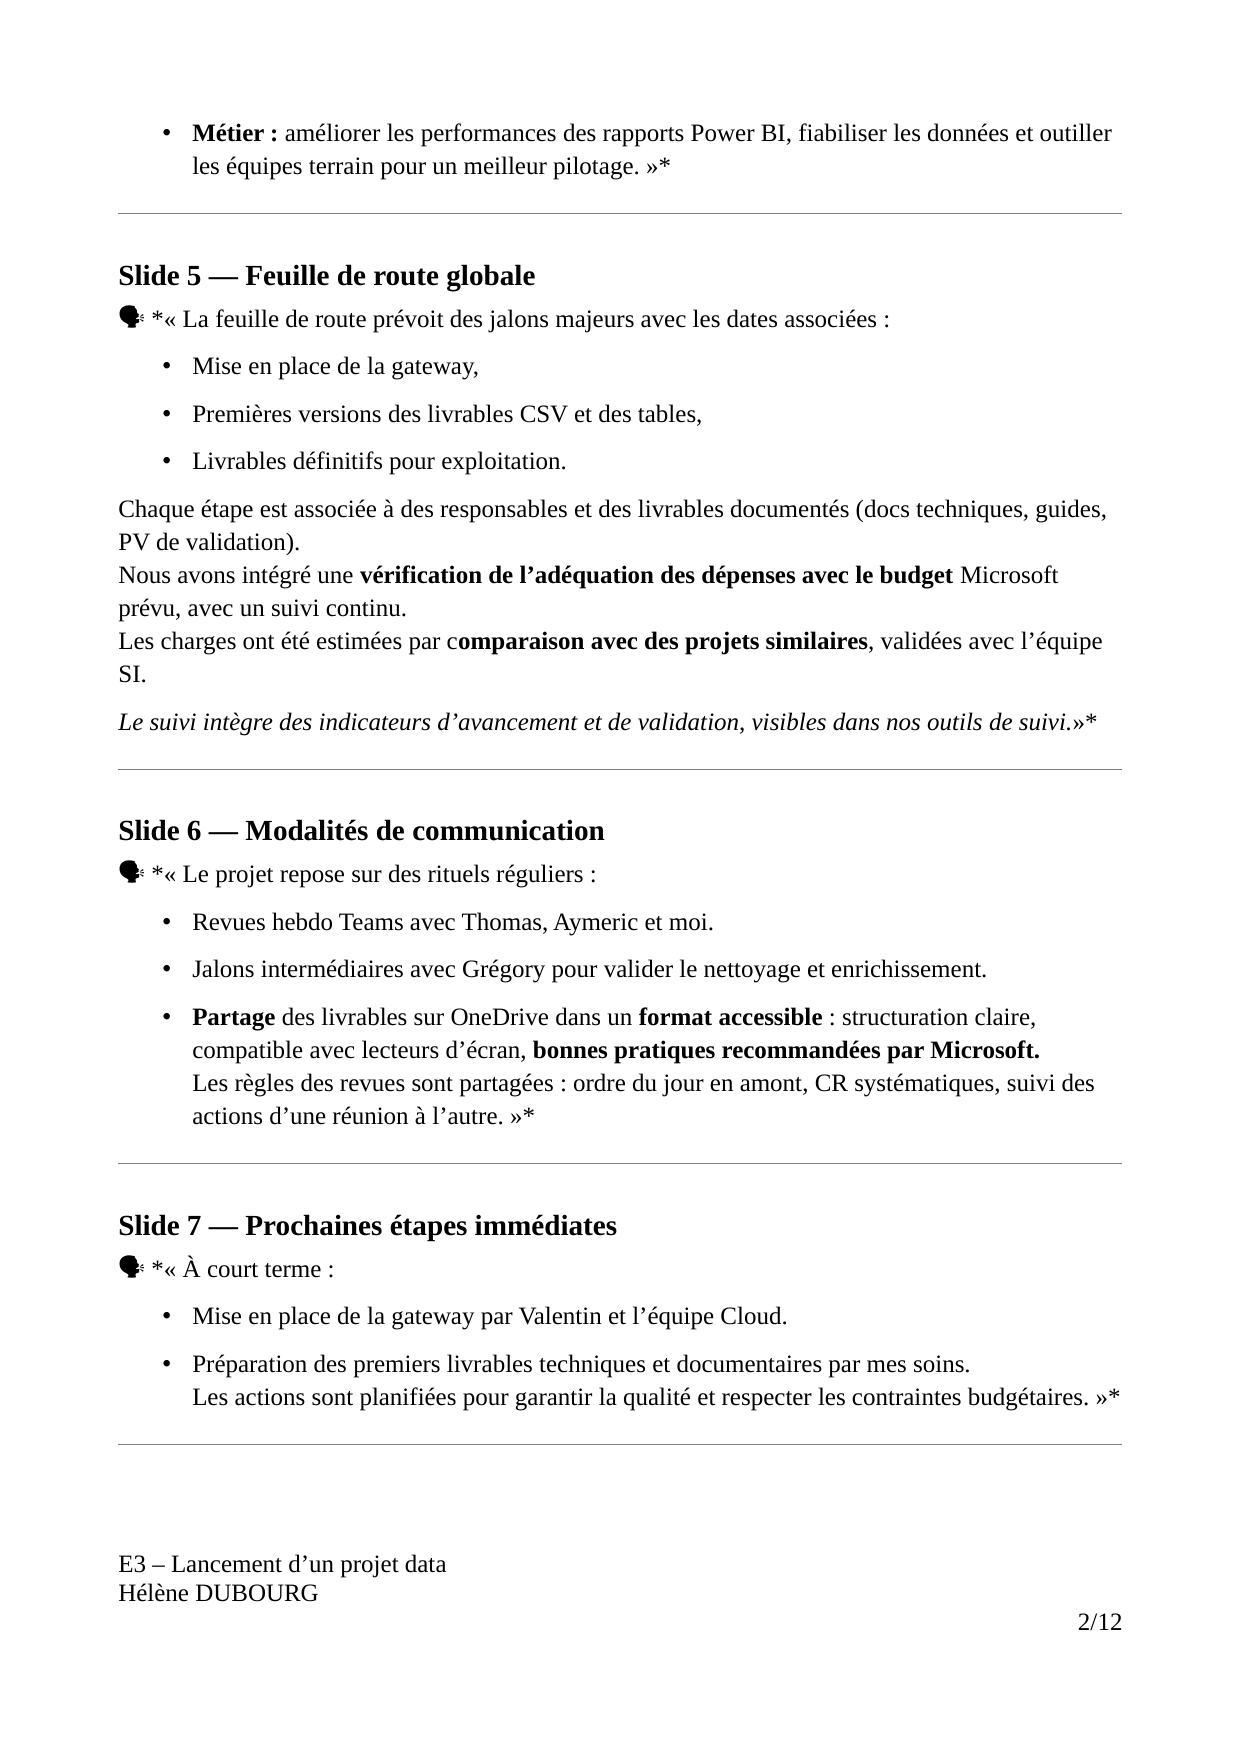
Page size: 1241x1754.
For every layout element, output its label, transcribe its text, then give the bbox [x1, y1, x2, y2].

list Livrables définitifs pour exploitation. [162, 446, 1122, 475]
subtitle Slide 5 — Feuille de route globale [118, 258, 1122, 291]
subtitle Slide 6 — Modalités de communication [118, 813, 1122, 847]
subtitle Slide 7 — Prochaines étapes immédiates [118, 1208, 1122, 1241]
list Premières versions des livrables CSV et des tables, [162, 399, 1122, 428]
text Le suivi intègre des indicateurs d’avancement et de validation, visibles dans nos outils de suivi.»* [118, 707, 1122, 736]
list Partage des livrables sur OneDrive dans un format accessible : structuration claire, compatible avec lecteurs d’écran, bonnes pratiques recommandées par Microsoft. Les règles des revues sont partagées : ordre du jour en amont, CR systématiques, suivi des actions d’une réunion à l’autre. »* [162, 1002, 1122, 1130]
text 🗣 *« La feuille de route prévoit des jalons majeurs avec les dates associées : [118, 304, 1122, 332]
text 🗣 *« Le projet repose sur des rituels réguliers : [118, 859, 1122, 888]
list Mise en place de la gateway par Valentin et l’équipe Cloud. [162, 1301, 1122, 1330]
list Préparation des premiers livrables techniques et documentaires par mes soins. Les actions sont planifiées pour garantir la qualité et respecter les contraintes budgétaires. »* [162, 1349, 1122, 1411]
list Jalons intermédiaires avec Grégory pour valider le nettoyage et enrichissement. [162, 954, 1122, 983]
text Chaque étape est associée à des responsables et des livrables documentés (docs techniques, guides, PV de validation). Nous avons intégré une vérification de l’adéquation des dépenses avec le budget Microsoft prévu, avec un suivi continu. Les charges ont été estimées par comparaison avec des projets similaires, validées avec l’équipe SI. [118, 494, 1122, 688]
text 🗣 *« À court terme : [118, 1254, 1122, 1282]
list Mise en place de la gateway, [162, 351, 1122, 380]
list Métier : améliorer les performances des rapports Power BI, fiabiliser les données et outiller les équipes terrain pour un meilleur pilotage. »* [162, 118, 1122, 180]
list Revues hebdo Teams avec Thomas, Aymeric et moi. [162, 907, 1122, 936]
